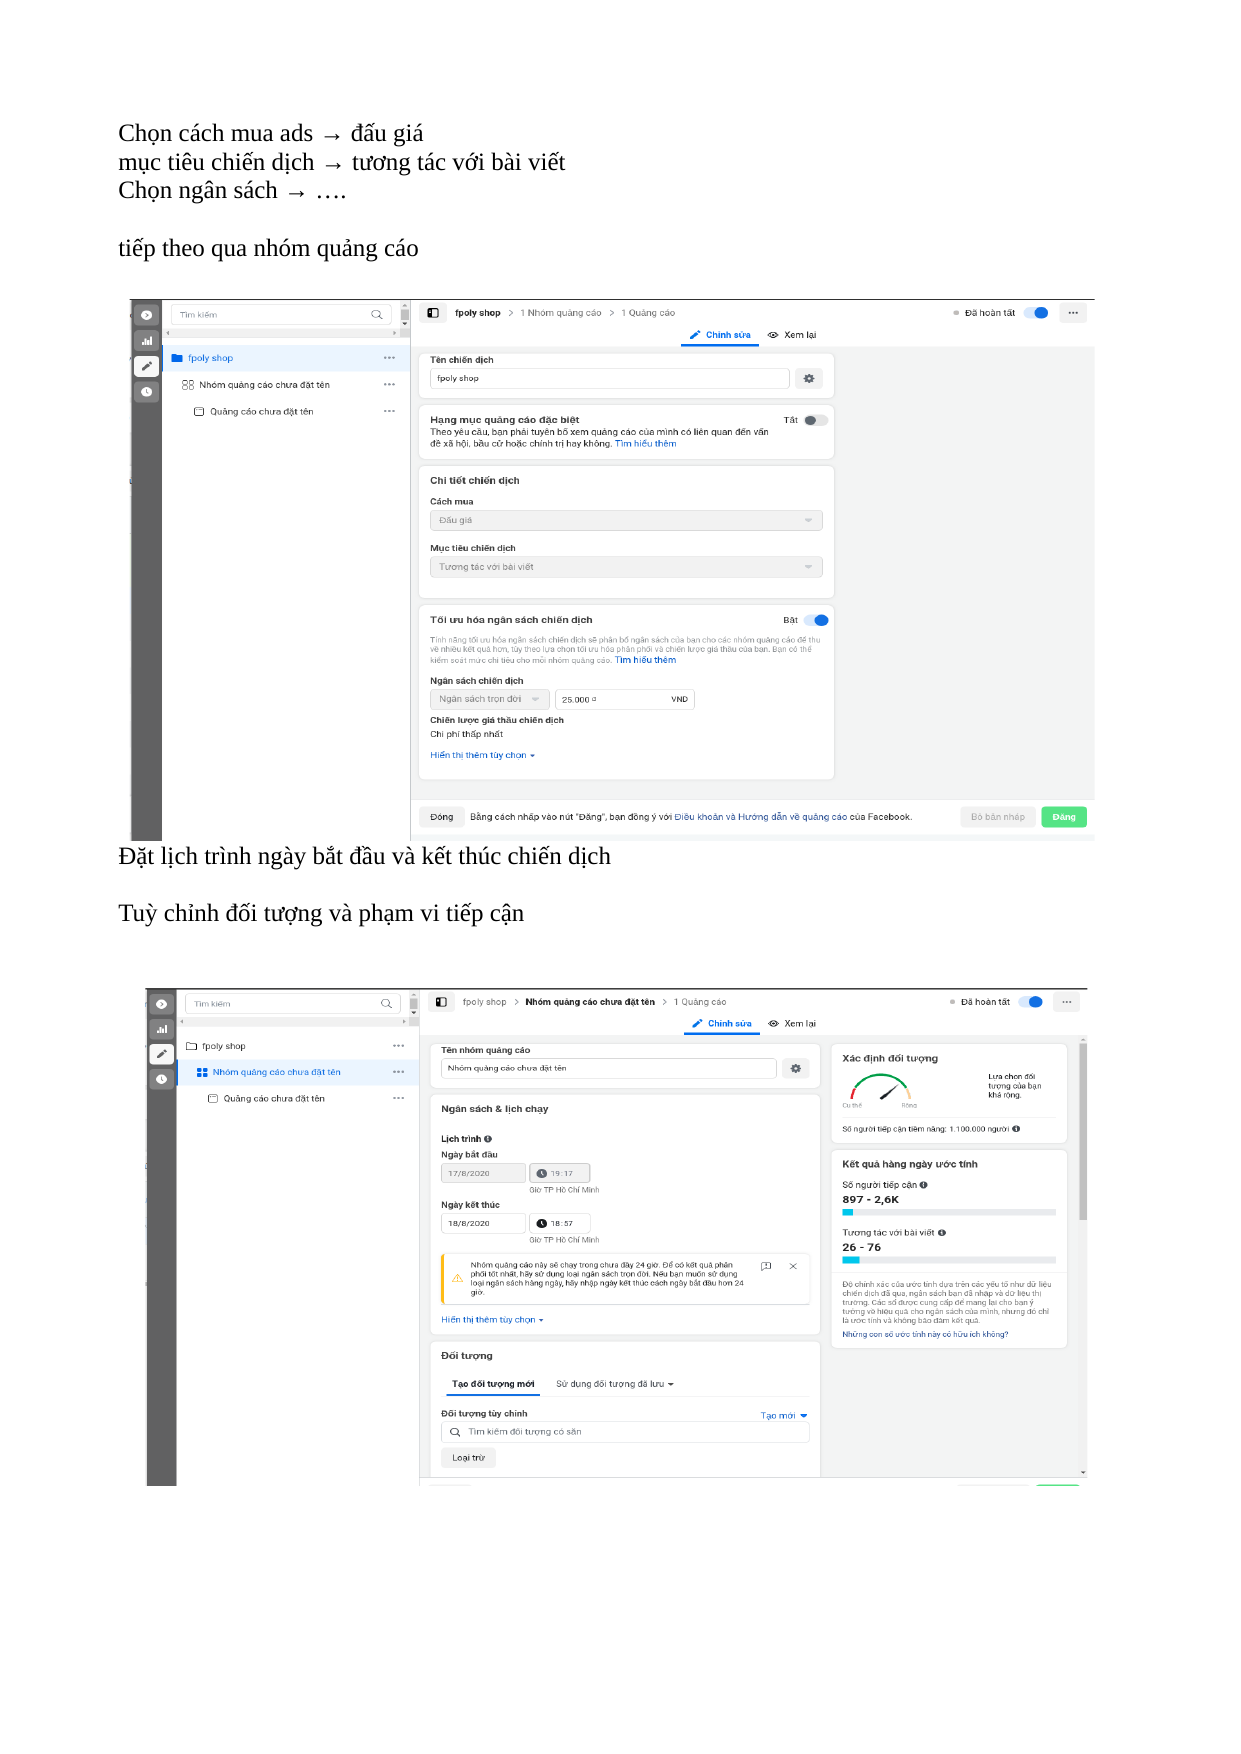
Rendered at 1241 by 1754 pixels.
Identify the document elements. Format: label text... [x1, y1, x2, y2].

picture [129, 299, 1095, 841]
text Chọn ngân sách → …. [118, 176, 1122, 204]
text tiếp theo qua nhóm quảng cáo [118, 233, 1122, 262]
text Chọn cách mua ads → đấu giá [118, 118, 1122, 147]
picture [145, 988, 1088, 1486]
text Tuỳ chỉnh đối tượng và phạm vi tiếp cận [118, 898, 1122, 927]
text Đặt lịch trình ngày bắt đầu và kết thúc chiến dịch [118, 291, 1122, 869]
text mục tiêu chiến dịch → tương tác với bài viết [118, 147, 1122, 176]
